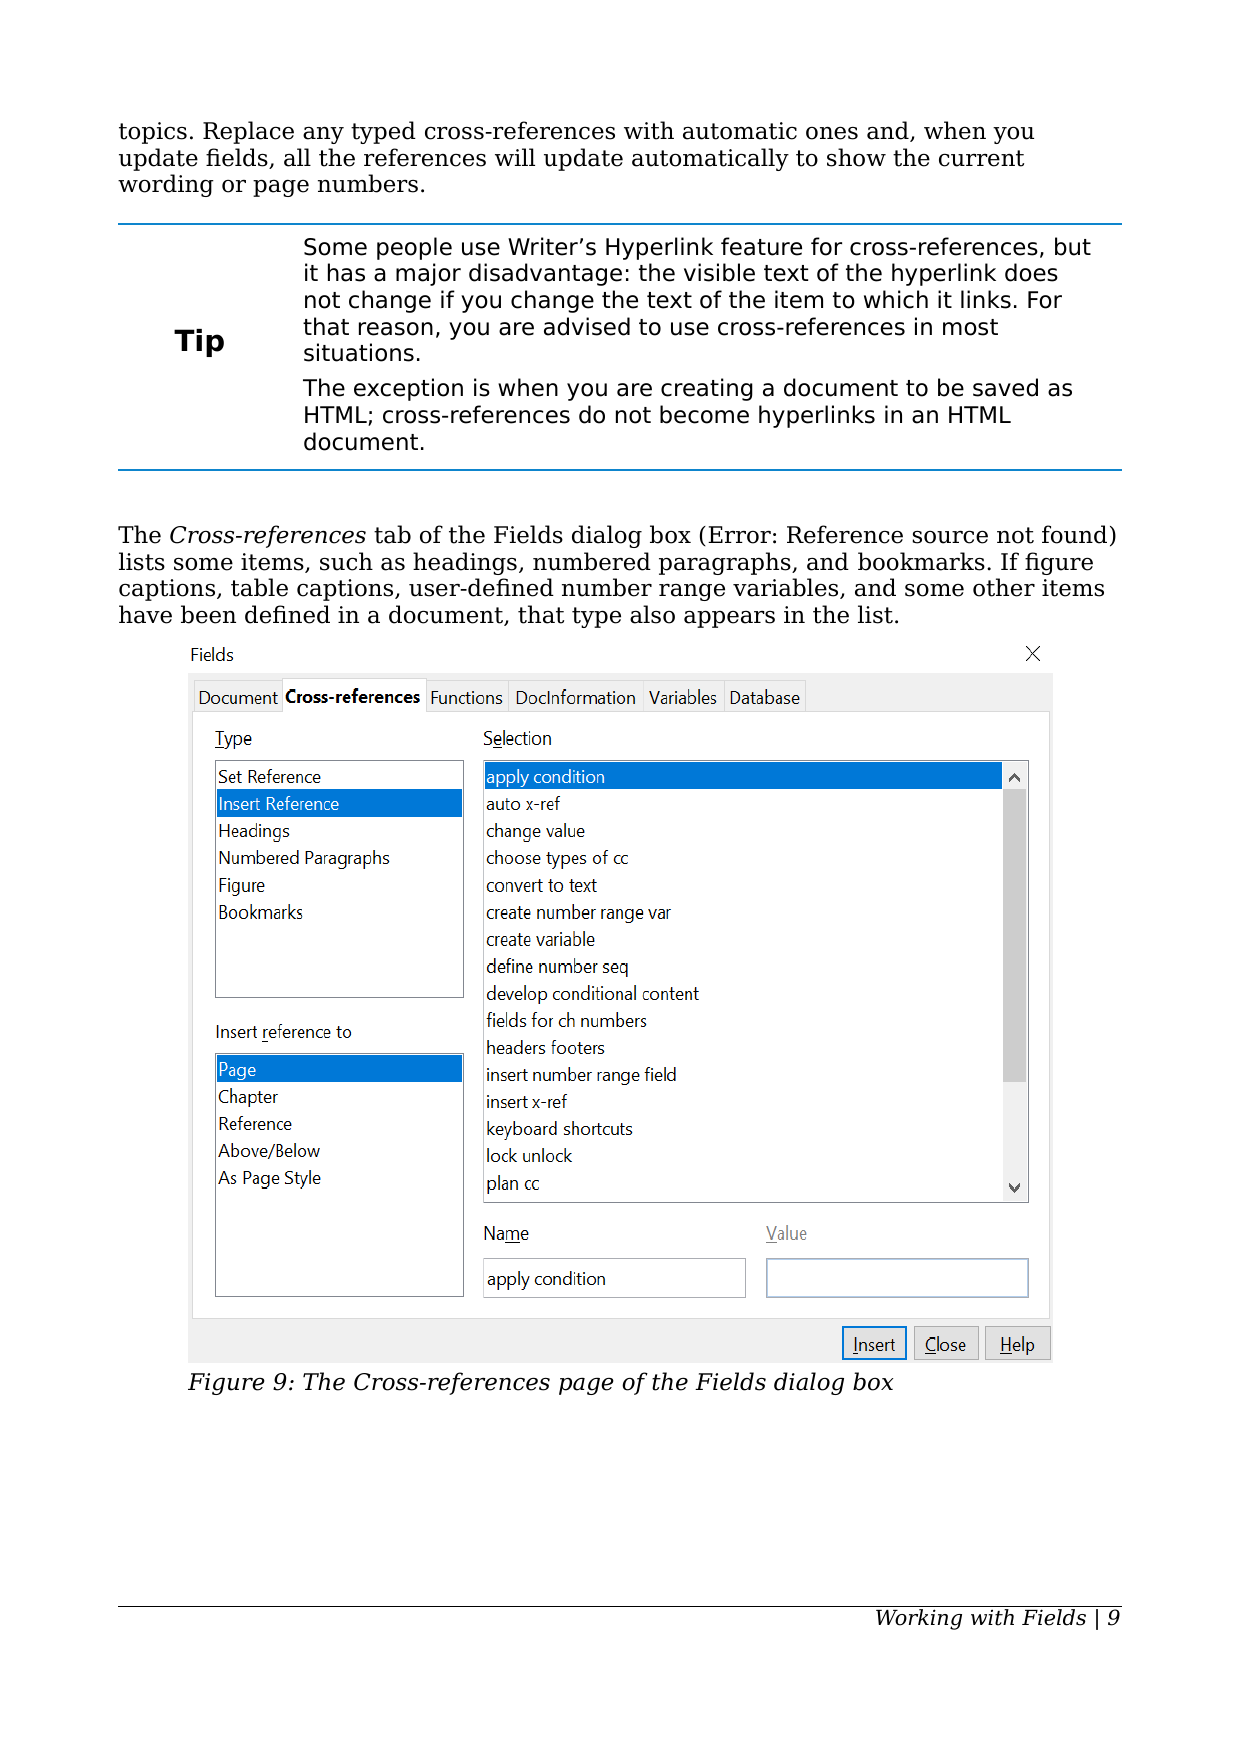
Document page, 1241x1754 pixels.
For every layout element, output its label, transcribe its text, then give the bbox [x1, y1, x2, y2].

picture [188, 641, 1053, 1363]
table_header Tip [118, 225, 281, 469]
table_header Some people use Writer’s Hyperlink feature for cross-references, but it has a major disadvantage: the visible text of the hyperlink does not change if you change the text of the item to which it links. For that reason, you are advised to use cross-references in most situations. The exception is when you are creating a document to be saved as HTML; cross-references do not become hyperlinks in an HTML document. [281, 225, 1122, 469]
text Figure 9: The Cross-references page of the Fields dialog box [188, 1369, 1052, 1396]
text topics. Replace any typed cross-references with automatic ones and, when you update fields, all the references will update automatically to show the current wording or page numbers. [118, 118, 1122, 198]
text The Cross-references tab of the Fields dialog box (Figure 33) lists some items, such as headings, numbered paragraphs, and bookmarks. If figure captions, table captions, user-defined number range variables, and some other items have been defined in a document, that type also appears in the list. [118, 522, 1122, 629]
